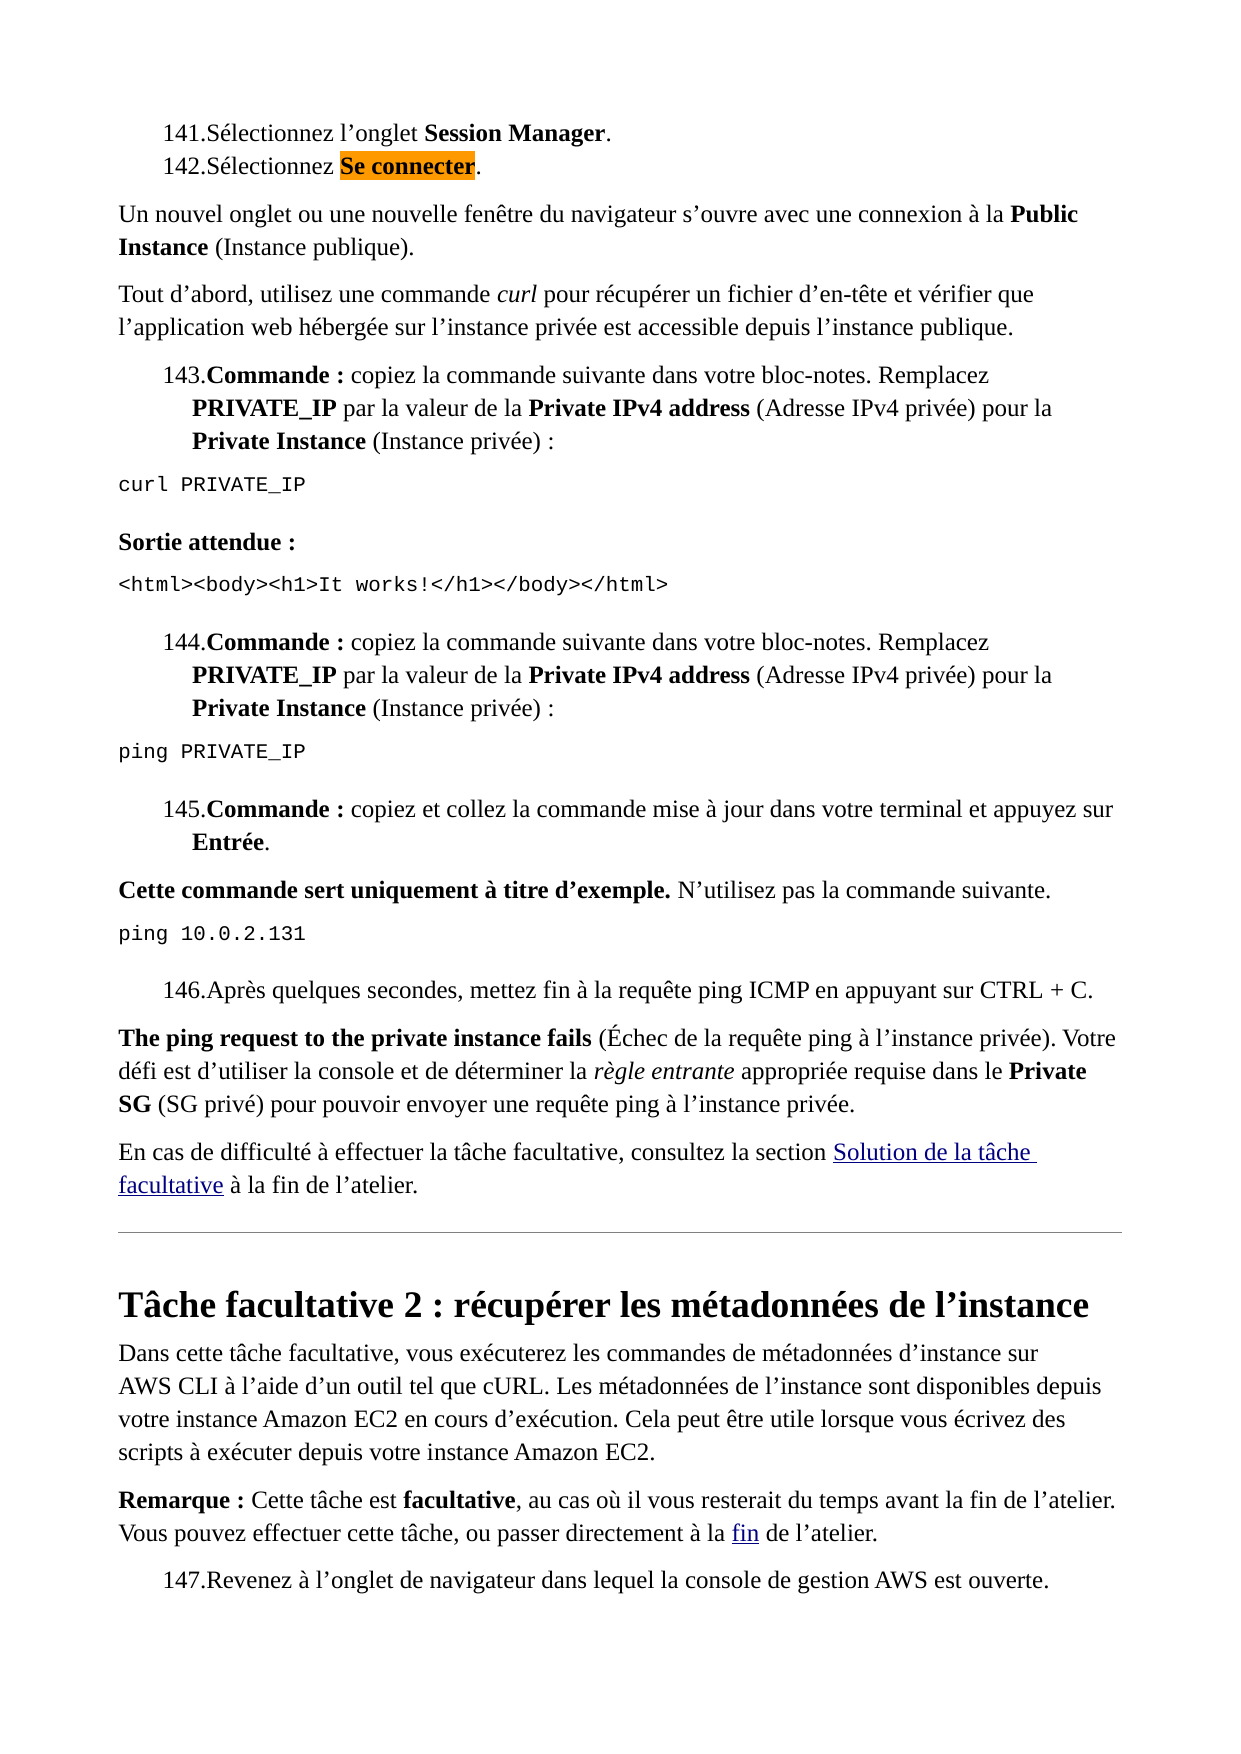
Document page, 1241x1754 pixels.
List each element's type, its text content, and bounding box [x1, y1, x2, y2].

list Commande : copiez et collez la commande mise à jour dans votre terminal et appuyez sur Entrée. [162, 794, 1122, 856]
list Commande : copiez la commande suivante dans votre bloc-notes. Remplacez PRIVATE_IP par la valeur de la Private IPv4 address (Adresse IPv4 privée) pour la Private Instance (Instance privée) : [162, 360, 1122, 455]
text En cas de difficulté à effectuer la tâche facultative, consultez la section Solution de la tâche facultative à la fin de l’atelier. [118, 1137, 1122, 1199]
text Dans cette tâche facultative, vous exécuterez les commandes de métadonnées d’instance sur AWS CLI à l’aide d’un outil tel que cURL. Les métadonnées de l’instance sont disponibles depuis votre instance Amazon EC2 en cours d’exécution. Cela peut être utile lorsque vous écrivez des scripts à exécuter depuis votre instance Amazon EC2. [118, 1338, 1122, 1466]
text Un nouvel onglet ou une nouvelle fenêtre du navigateur s’ouvre avec une connexion à la Public Instance (Instance publique). [118, 199, 1122, 261]
list Sélectionnez l’onglet Session Manager. [162, 118, 1122, 147]
list Sélectionnez Se connecter. [162, 151, 1122, 180]
list Après quelques secondes, mettez fin à la requête ping ICMP en appuyant sur CTRL + C. [162, 976, 1122, 1004]
text curl PRIVATE_IP [118, 474, 1122, 497]
text ping 10.0.2.131 [118, 922, 1122, 946]
subtitle Tâche facultative 2 : récupérer les métadonnées de l’instance [118, 1283, 1122, 1326]
list Revenez à l’onglet de navigateur dans lequel la console de gestion AWS est ouverte. [162, 1566, 1122, 1594]
text <html><body><h1>It works!</h1></body></html> [118, 574, 1122, 598]
text Remarque : Cette tâche est facultative, au cas où il vous resterait du temps avant la fin de l’atelier. Vous pouvez effectuer cette tâche, ou passer directement à la fin de l’atelier. [118, 1485, 1122, 1547]
text ping PRIVATE_IP [118, 741, 1122, 765]
text Tout d’abord, utilisez une commande curl pour récupérer un fichier d’en-tête et vérifier que l’application web hébergée sur l’instance privée est accessible depuis l’instance publique. [118, 279, 1122, 341]
text Sortie attendue : [118, 527, 1122, 556]
list Commande : copiez la commande suivante dans votre bloc-notes. Remplacez PRIVATE_IP par la valeur de la Private IPv4 address (Adresse IPv4 privée) pour la Private Instance (Instance privée) : [162, 627, 1122, 722]
text The ping request to the private instance fails (Échec de la requête ping à l’instance privée). Votre défi est d’utiliser la console et de déterminer la règle entrante appropriée requise dans le Private SG (SG privé) pour pouvoir envoyer une requête ping à l’instance privée. [118, 1023, 1122, 1118]
text Cette commande sert uniquement à titre d’exemple. N’utilisez pas la commande suivante. [118, 875, 1122, 904]
